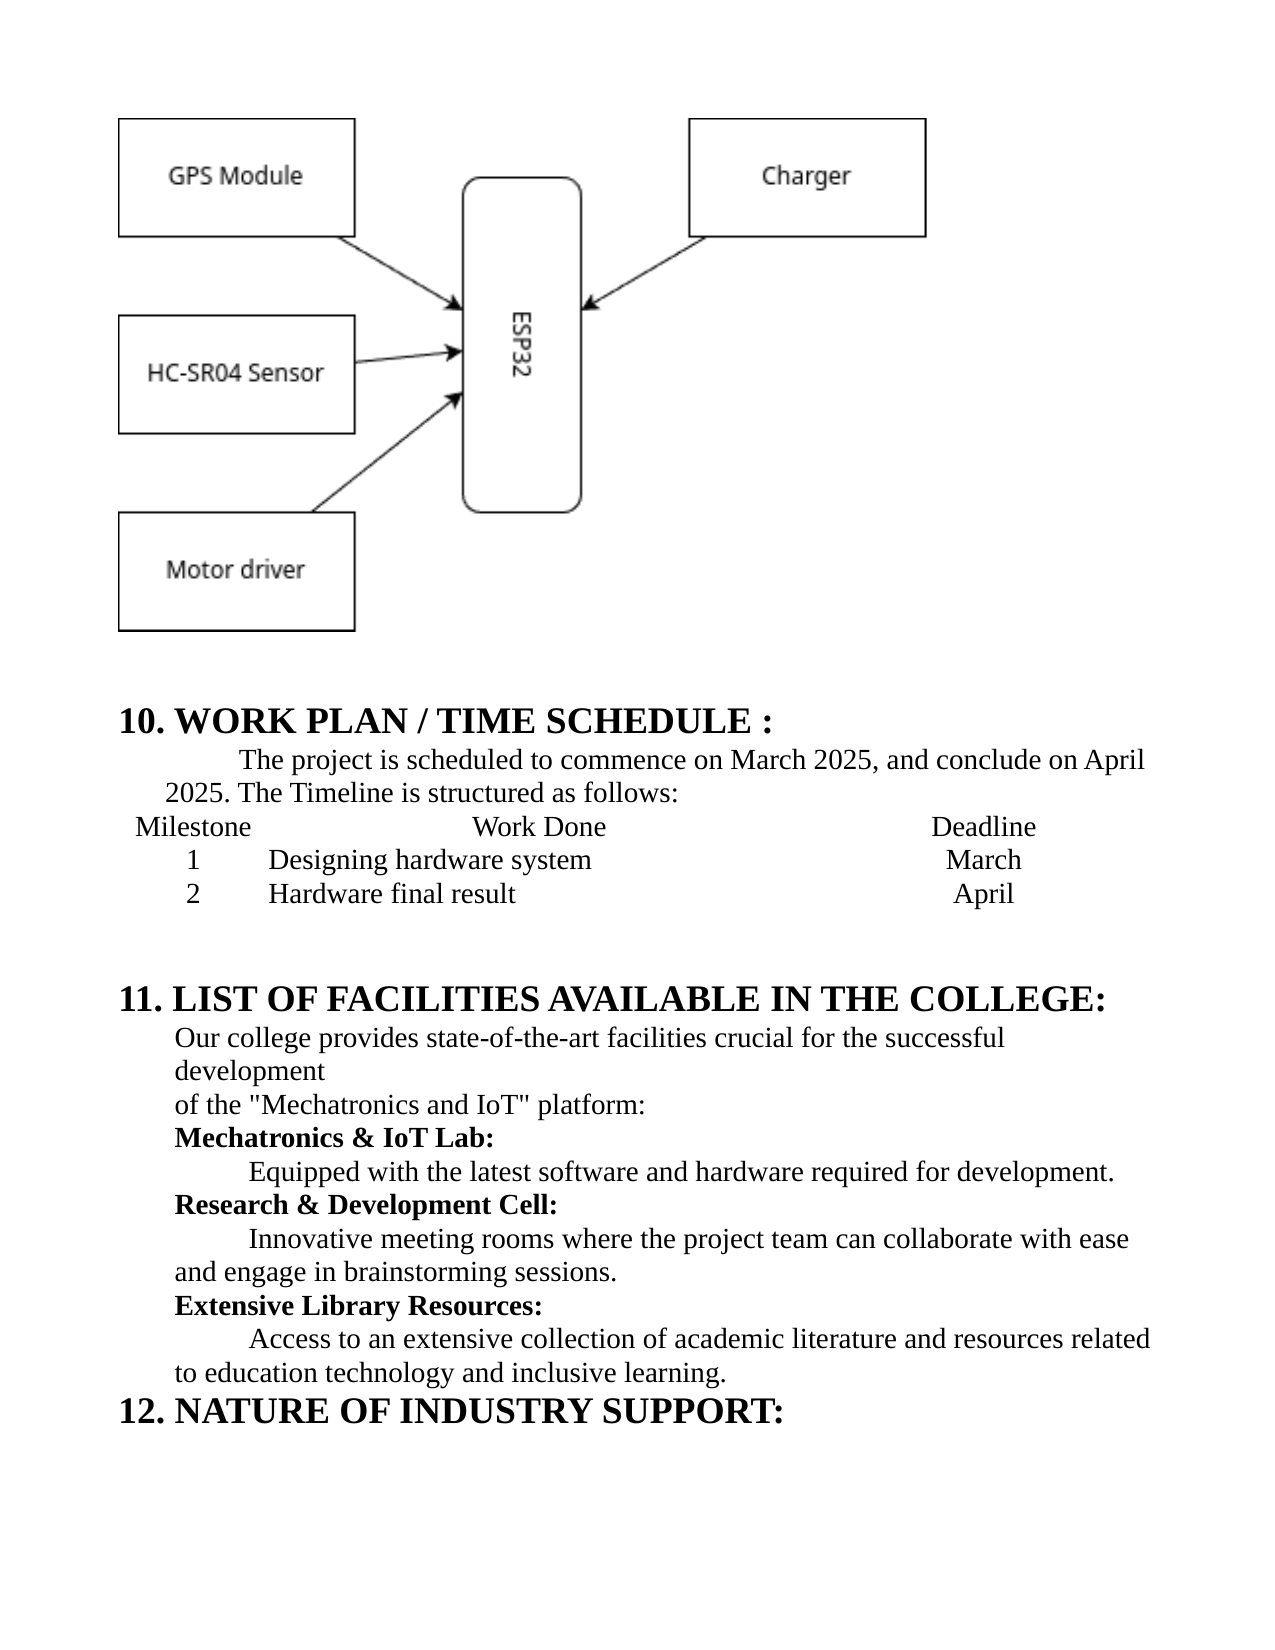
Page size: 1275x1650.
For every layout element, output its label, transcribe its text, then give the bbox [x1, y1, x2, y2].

text Access to an extensive collection of academic literature and resources related to education technology and inclusive learning. [174, 1322, 1157, 1389]
text 10. WORK PLAN / TIME SCHEDULE : [118, 699, 1157, 742]
table_cell 1 [118, 843, 268, 876]
text 11. LIST OF FACILITIES AVAILABLE IN THE COLLEGE: [118, 977, 1157, 1020]
text Extensive Library Resources: [174, 1288, 1157, 1322]
text 12. NATURE OF INDUSTRY SUPPORT: [118, 1389, 1157, 1432]
text Innovative meeting rooms where the project team can collaborate with ease and engage in brainstorming sessions. [174, 1221, 1157, 1288]
text 2025. The Timeline is structured as follows: [165, 775, 1157, 809]
text Mechatronics & IoT Lab: [174, 1120, 1157, 1154]
text Our college provides state-of-the-art facilities crucial for the successful development [174, 1020, 1157, 1087]
table_cell Designing hardware system [268, 843, 810, 876]
text Research & Development Cell: [174, 1187, 1157, 1221]
table_cell 2 [118, 876, 268, 909]
table_header Work Done [268, 809, 810, 842]
picture [118, 118, 927, 632]
table_header Milestone [118, 809, 268, 842]
table_cell Hardware final result [268, 876, 810, 909]
text The project is scheduled to commence on March 2025, and conclude on April [165, 742, 1157, 775]
table_cell April [810, 876, 1157, 909]
table_header Deadline [810, 809, 1157, 842]
text Equipped with the latest software and hardware required for development. [174, 1154, 1157, 1187]
table_cell March [810, 843, 1157, 876]
text of the "Mechatronics and IoT" platform: [174, 1087, 1157, 1120]
